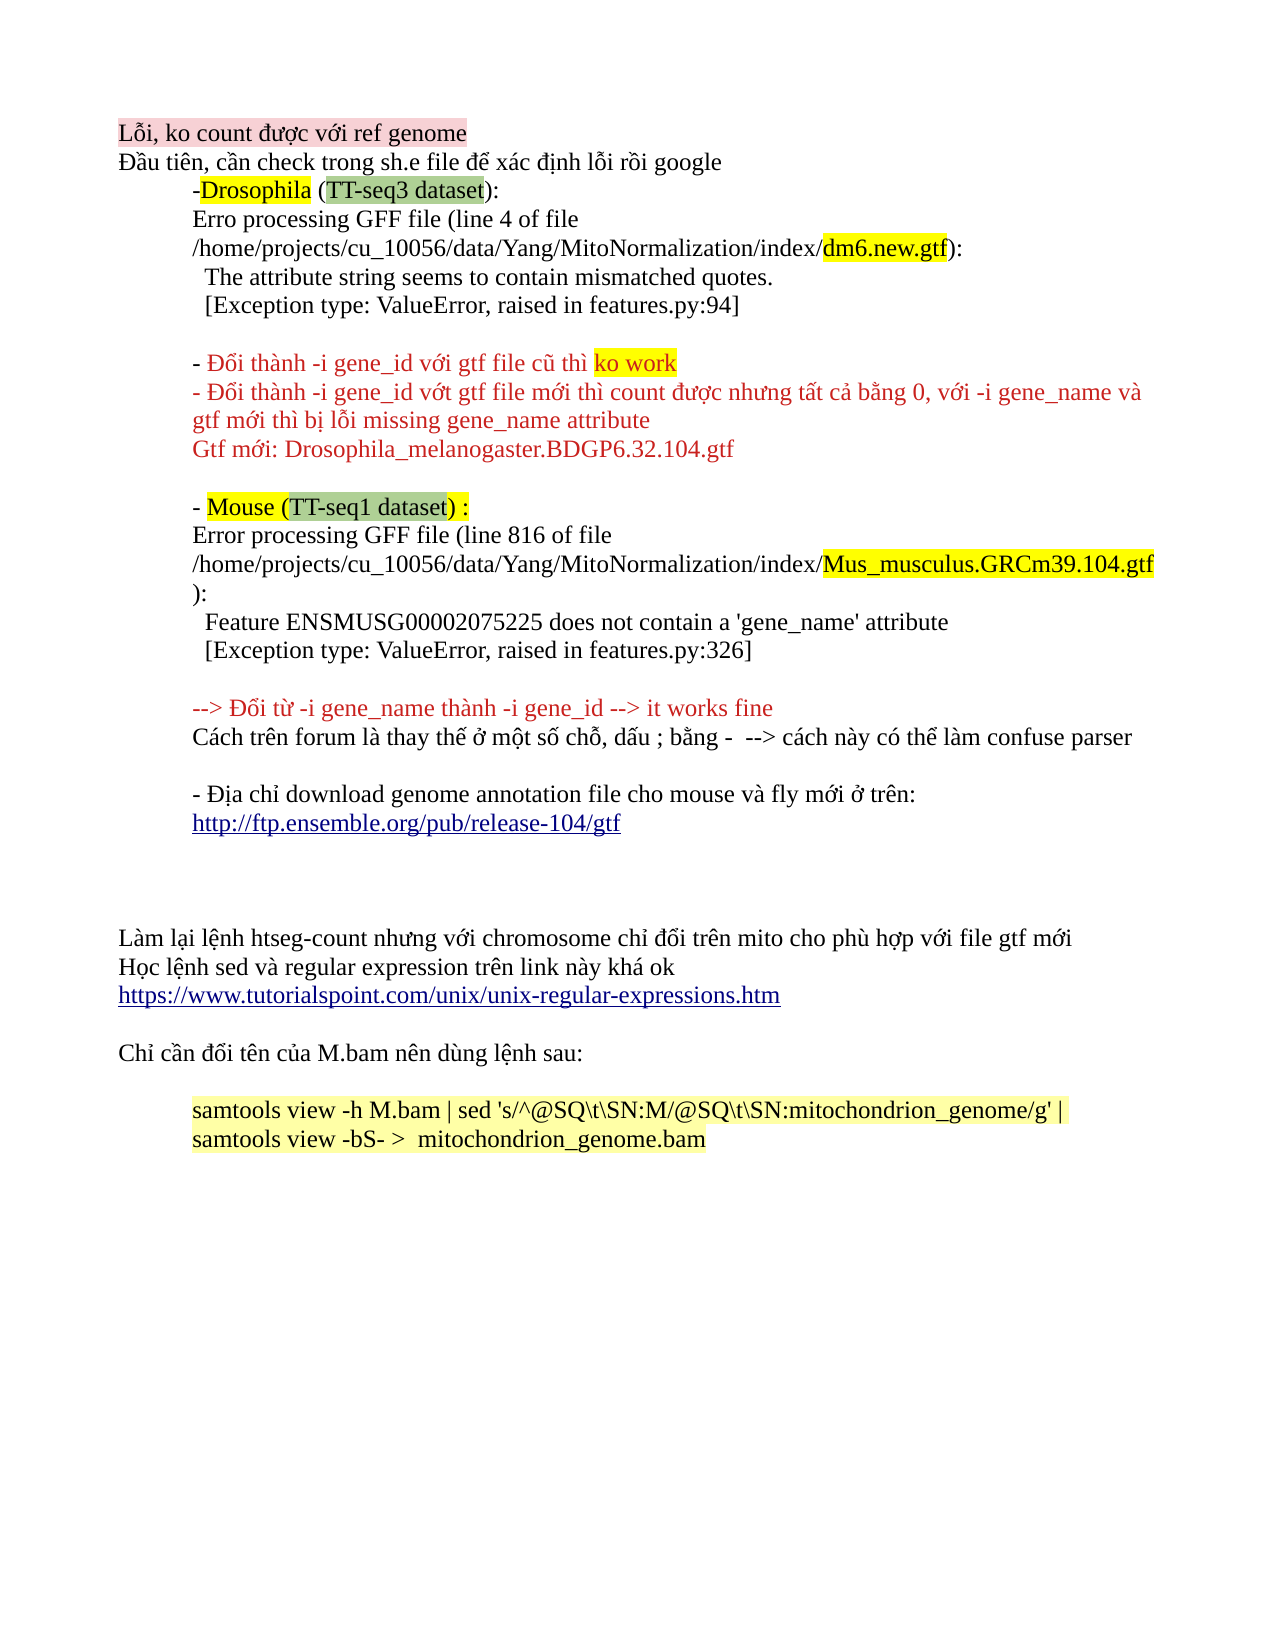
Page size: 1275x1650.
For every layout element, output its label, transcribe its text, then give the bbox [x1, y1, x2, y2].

text Lỗi, ko count được với ref genome [118, 118, 1157, 147]
text Chỉ cần đổi tên của M.bam nên dùng lệnh sau: [118, 1038, 1157, 1067]
text Làm lại lệnh htseg-count nhưng với chromosome chỉ đổi trên mito cho phù hợp với file gtf mới [118, 923, 1157, 952]
text Học lệnh sed và regular expression trên link này khá ok [118, 952, 1157, 981]
text Cách trên forum là thay thế ở một số chỗ, dấu ; bằng - --> cách này có thể làm confuse parser [192, 722, 1157, 751]
text [Exception type: ValueError, raised in features.py:326] [192, 636, 1157, 664]
text - Đổi thành -i gene_id với gtf file cũ thì ko work [192, 348, 1157, 377]
text Gtf mới: Drosophila_melanogaster.BDGP6.32.104.gtf [192, 434, 1157, 463]
text Feature ENSMUSG00002075225 does not contain a 'gene_name' attribute [192, 607, 1157, 636]
text - Đổi thành -i gene_id vớt gtf file mới thì count được nhưng tất cả bằng 0, với -i gene_name và gtf mới thì bị lỗi missing gene_name attribute [192, 377, 1157, 434]
text https://www.tutorialspoint.com/unix/unix-regular-expressions.htm [118, 981, 1157, 1009]
text --> Đổi từ -i gene_name thành -i gene_id --> it works fine [192, 693, 1157, 722]
text - Mouse (TT-seq1 dataset) : [192, 492, 1157, 521]
text samtools view -h M.bam | sed 's/^@SQ\t\SN:M/@SQ\t\SN:mitochondrion_genome/g' | samtools view -bS- > mitochondrion_genome.bam [192, 1096, 1157, 1153]
text The attribute string seems to contain mismatched quotes. [192, 262, 1157, 291]
text http://ftp.ensemble.org/pub/release-104/gtf [192, 808, 1157, 837]
text Đầu tiên, cần check trong sh.e file để xác định lỗi rồi google [118, 147, 1157, 176]
text -Drosophila (TT-seq3 dataset): [192, 176, 1157, 204]
text Erro processing GFF file (line 4 of file /home/projects/cu_10056/data/Yang/MitoNormalization/index/dm6.new.gtf): [192, 204, 1157, 262]
text [Exception type: ValueError, raised in features.py:94] [192, 291, 1157, 319]
text - Địa chỉ download genome annotation file cho mouse và fly mới ở trên: [192, 779, 1157, 808]
text Error processing GFF file (line 816 of file /home/projects/cu_10056/data/Yang/MitoNormalization/index/Mus_musculus.GRCm39.104.gtf): [192, 521, 1157, 607]
